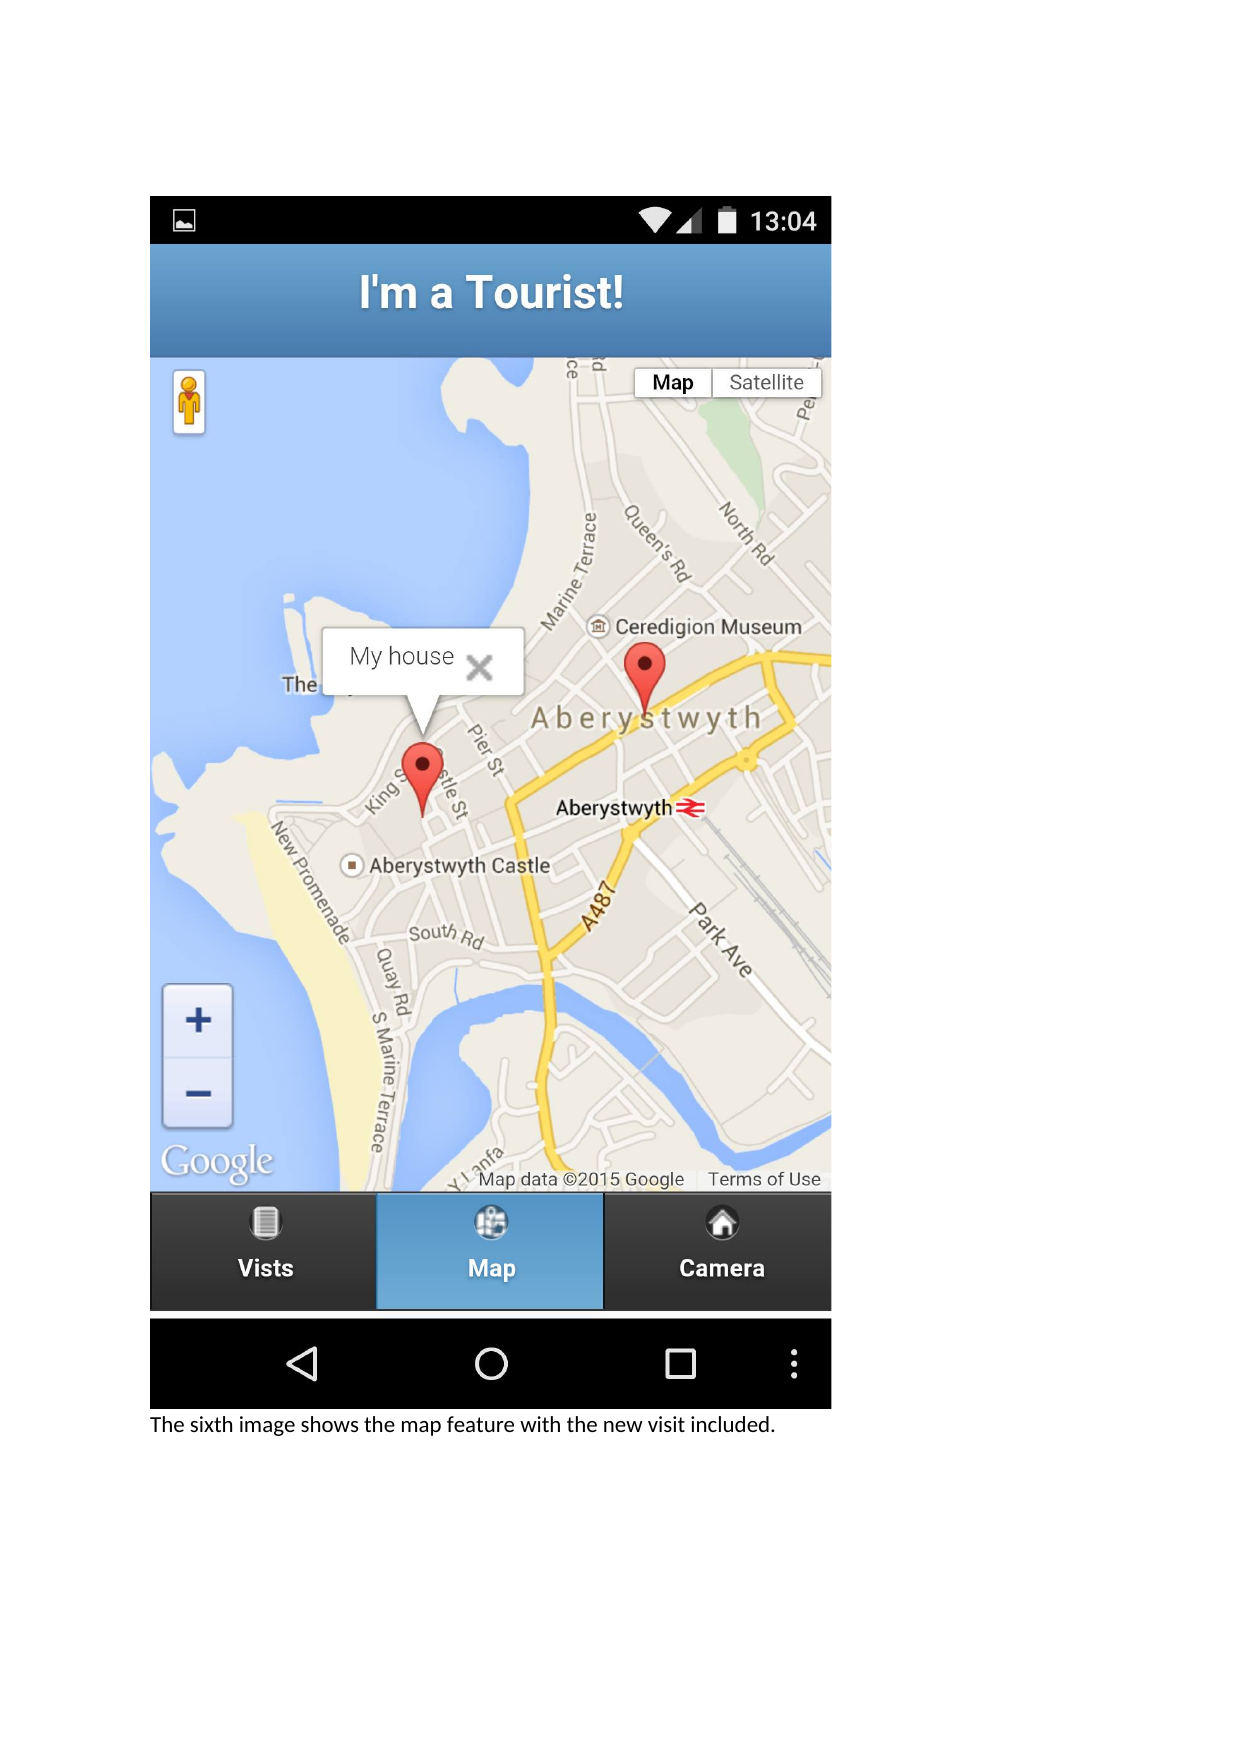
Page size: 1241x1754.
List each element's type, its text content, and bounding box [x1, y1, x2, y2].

text The sixth image shows the map feature with the new visit included. [150, 197, 1090, 1438]
